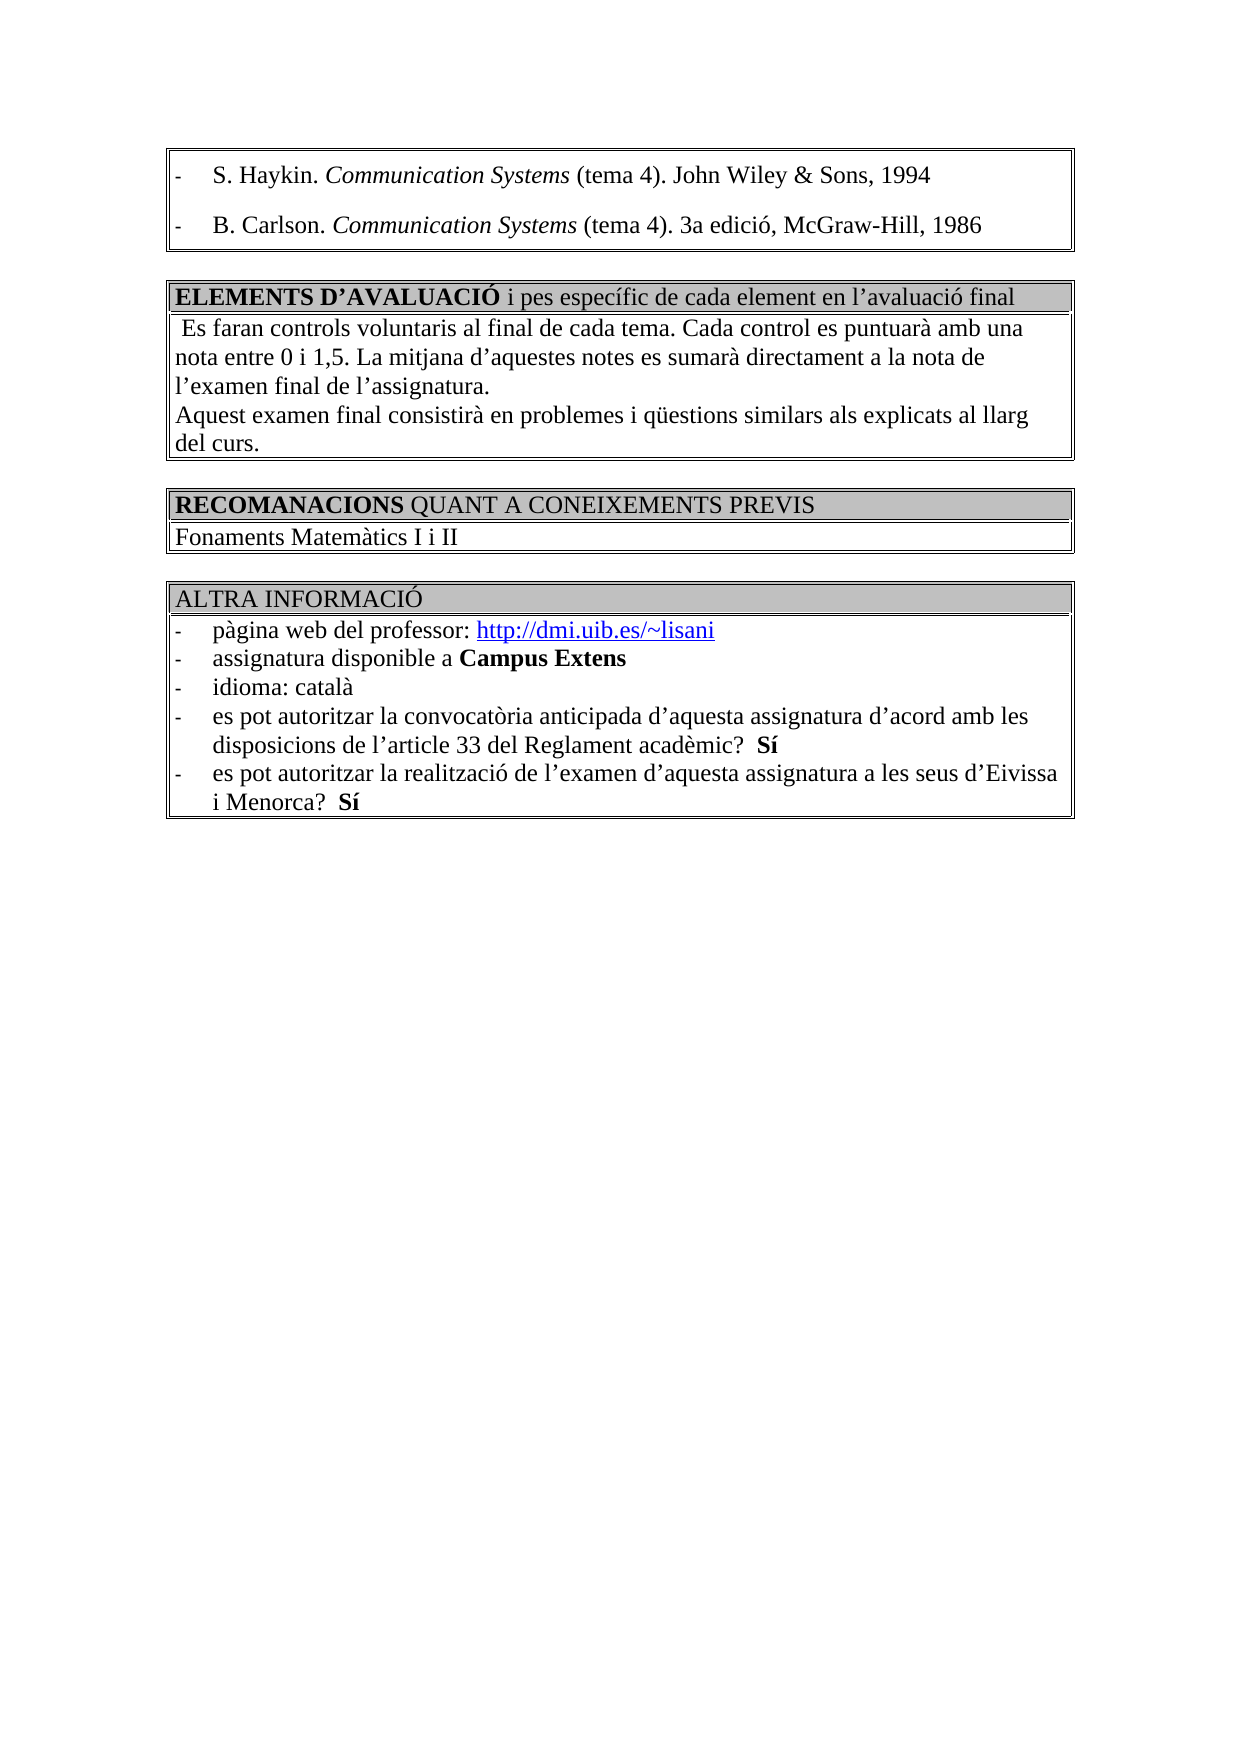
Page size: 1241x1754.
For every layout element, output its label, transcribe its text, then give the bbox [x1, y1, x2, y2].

table_header RECOMANACIONS QUANT A CONEIXEMENTS PREVIS [170, 492, 1071, 519]
table_header ALTRA INFORMACIÓ [170, 585, 1071, 612]
table_cell pàgina web del professor: http://dmi.uib.es/~lisani assignatura disponible a Campus Extens idioma: català es pot autoritzar la convocatòria anticipada d’aquesta assignatura d’acord amb les disposicions de l’article 33 del Reglament acadèmic? Sí es pot autoritzar la realització de l’examen d’aquesta assignatura a les seus d’Eivissa i Menorca? Sí [168, 613, 1072, 816]
table_cell Fonaments Matemàtics I i II [168, 519, 1072, 550]
table_cell A. Papoulis. Probability, Random Variables, and Stochastic Processes. McGraw-Hill International Editions, 1991 S. Haykin. Communication Systems (tema 4). John Wiley & Sons, 1994 B. Carlson. Communication Systems (tema 4). 3a edició, McGraw-Hill, 1986 [170, 151, 1071, 249]
table_cell Es faran controls voluntaris al final de cada tema. Cada control es puntuarà amb una nota entre 0 i 1,5. La mitjana d’aquestes notes es sumarà directament a la nota de l’examen final de l’assignatura. Aquest examen final consistirà en problemes i qüestions similars als explicats al llarg del curs. [168, 311, 1072, 457]
table_header ELEMENTS D’AVALUACIÓ i pes específic de cada element en l’avaluació final [170, 284, 1071, 311]
